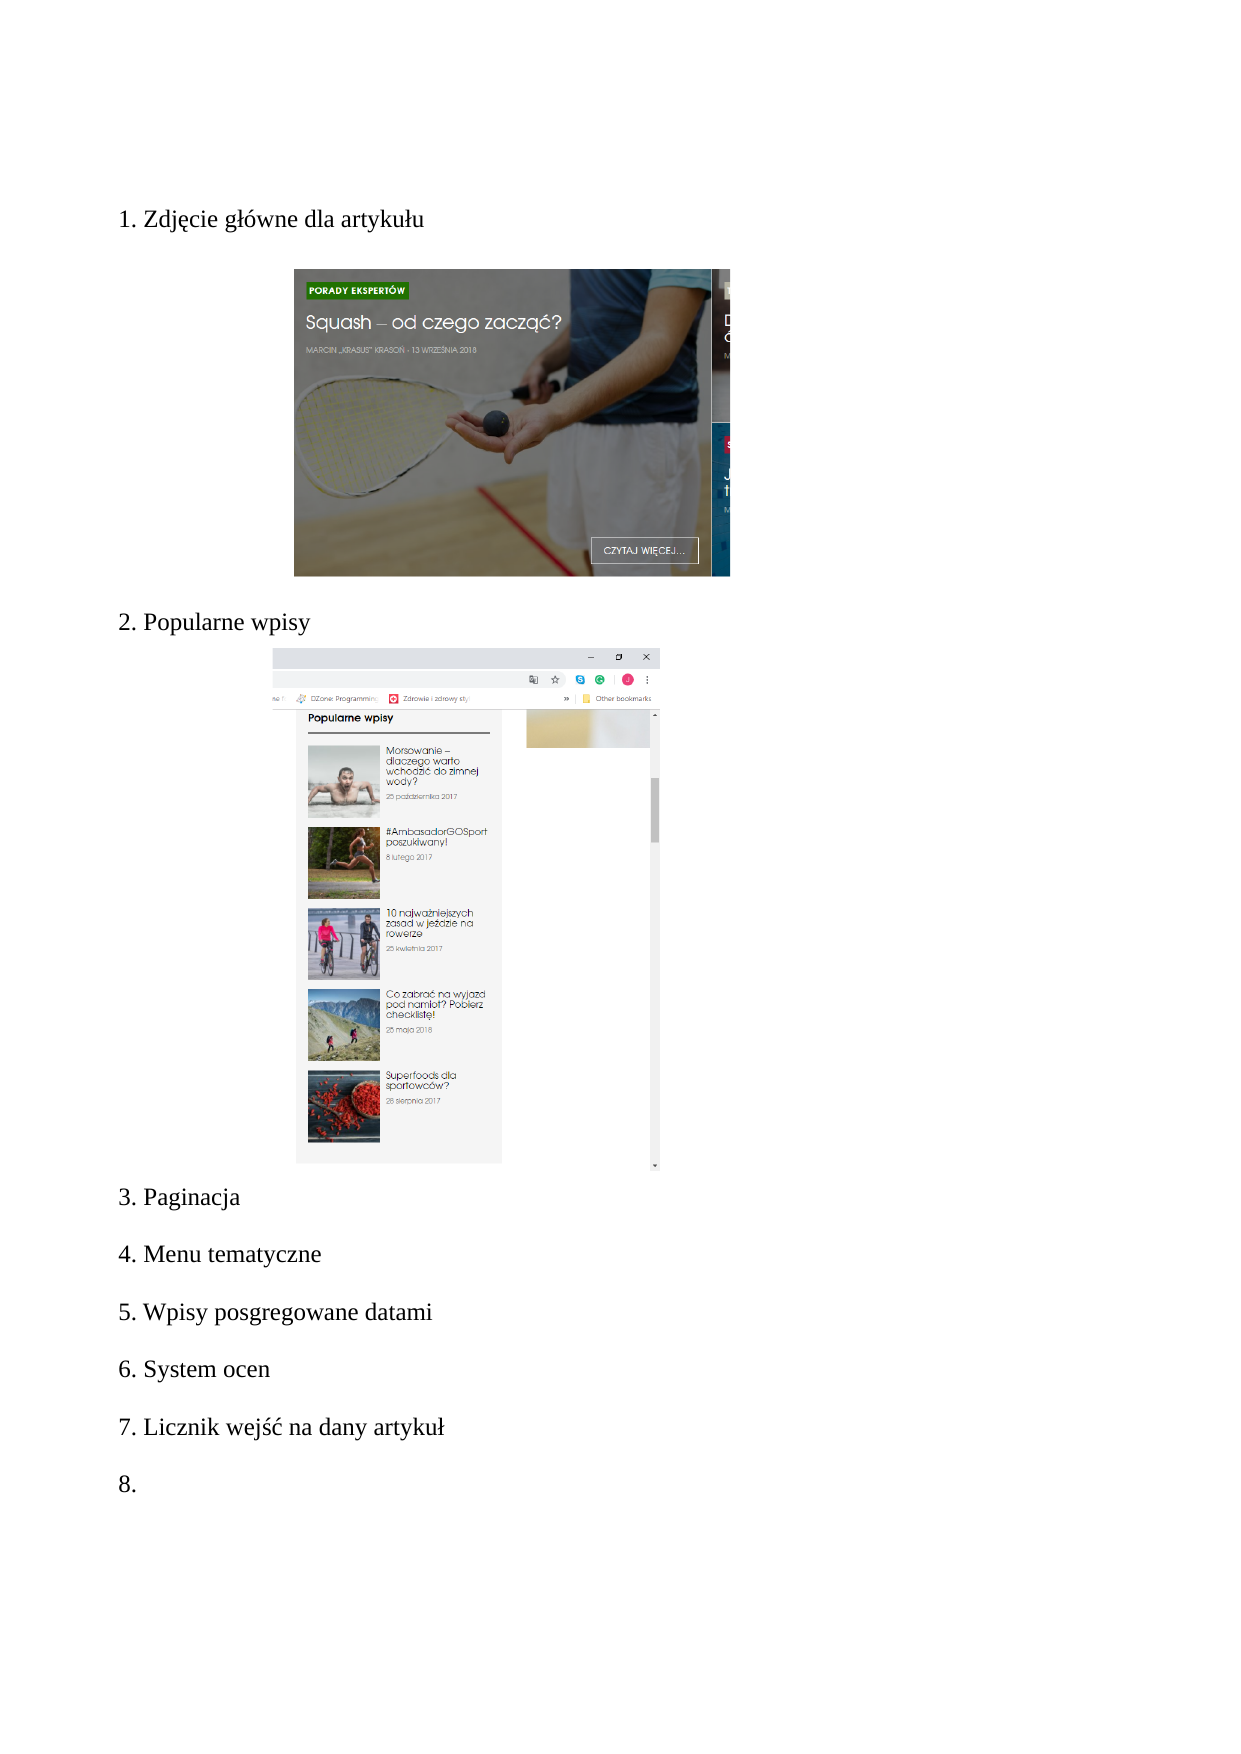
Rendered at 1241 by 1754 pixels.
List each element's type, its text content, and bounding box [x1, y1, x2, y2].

text 3. Paginacja [118, 1182, 1122, 1211]
text 1. Zdjęcie główne dla artykułu [118, 204, 1122, 233]
text 4. Menu tematyczne [118, 1239, 1122, 1268]
text 2. Popularne wpisy [118, 607, 1122, 636]
picture [283, 258, 529, 582]
text 5. Wpisy posgregowane datami [118, 1297, 1122, 1326]
text 6. System ocen [118, 1354, 1122, 1383]
text 8. [118, 1469, 1122, 1498]
text 7. Licznik wejść na dany artykuł [118, 1412, 1122, 1441]
